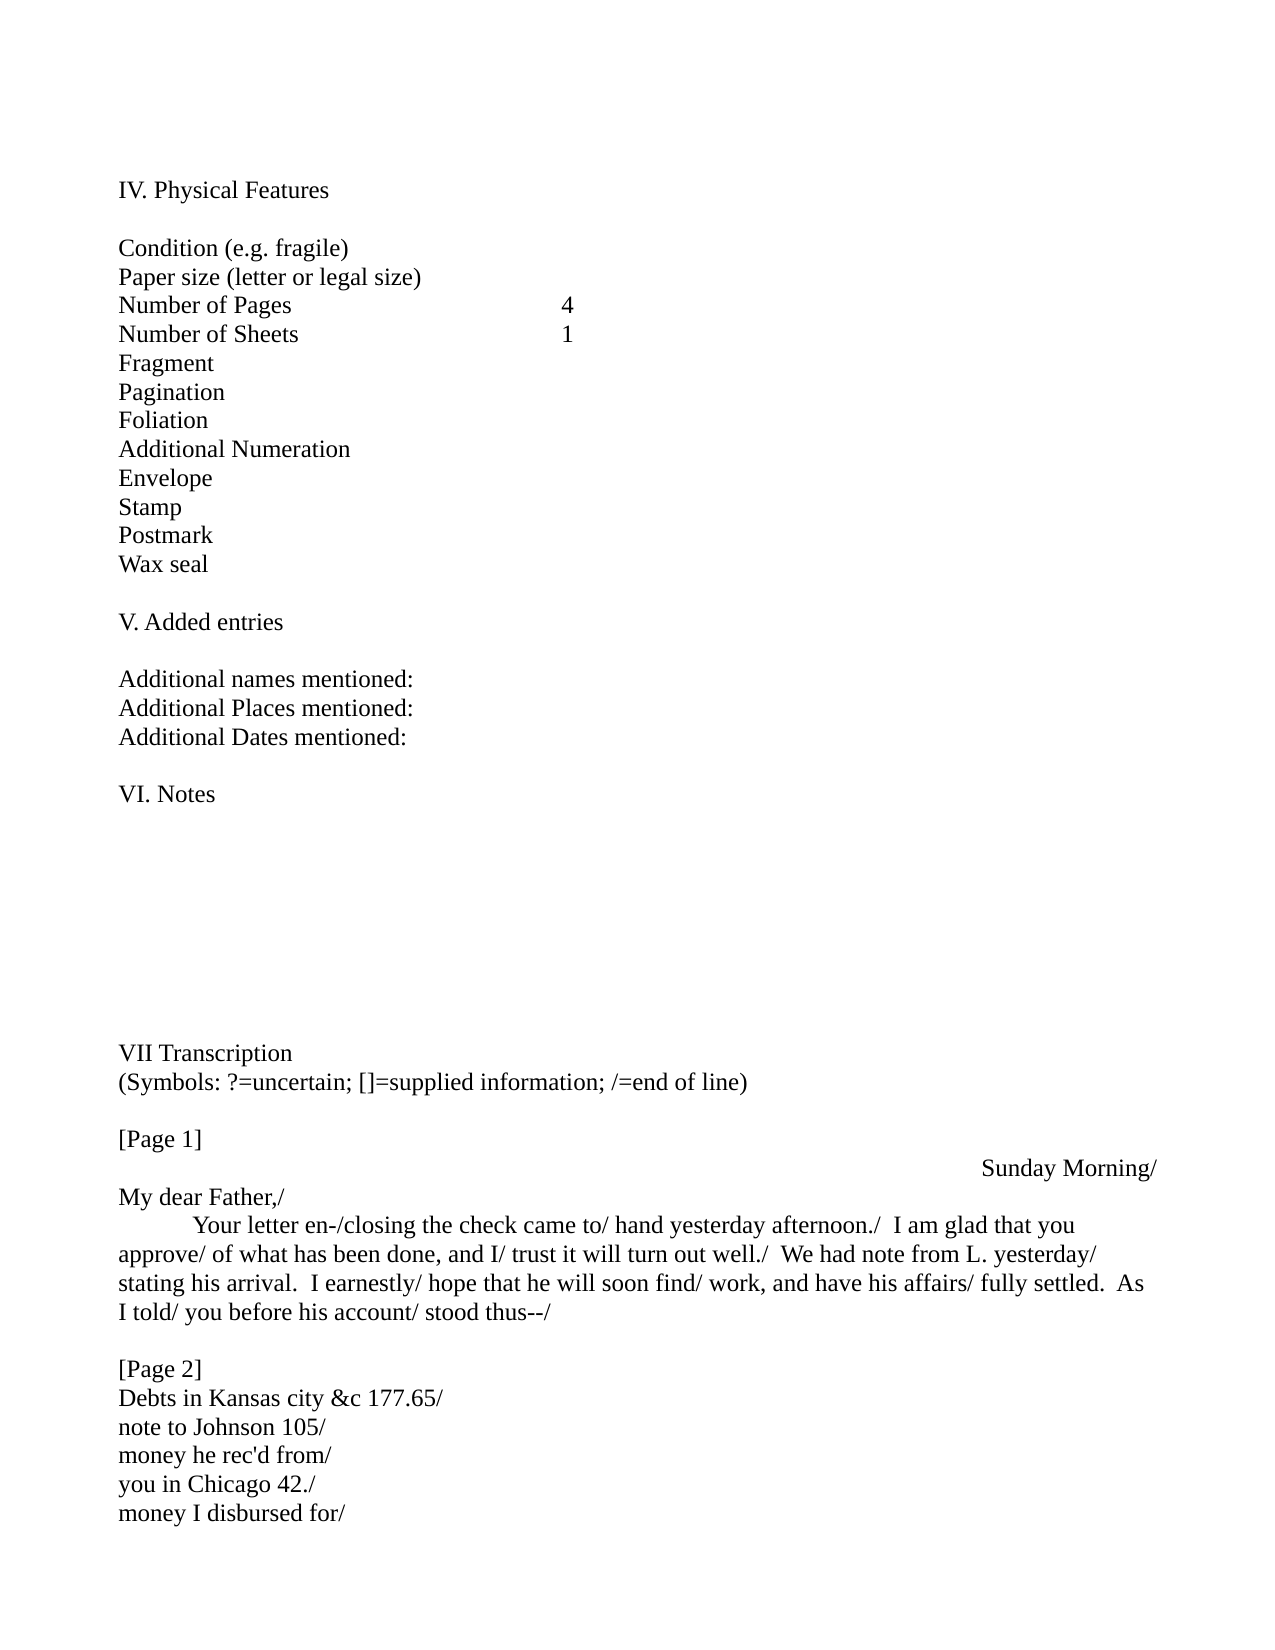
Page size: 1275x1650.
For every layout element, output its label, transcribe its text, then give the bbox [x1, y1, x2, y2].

text Sunday Morning/ [118, 1153, 1157, 1182]
text Number of Sheets 1 [118, 319, 1157, 348]
text [Page 2] [118, 1354, 1157, 1383]
text Stamp [118, 492, 1157, 521]
text Additional Dates mentioned: [118, 722, 1157, 751]
text IV. Physical Features [118, 176, 1157, 204]
text V. Added entries [118, 607, 1157, 636]
text you in Chicago 42./ [118, 1469, 1157, 1498]
text money I disbursed for/ [118, 1498, 1157, 1527]
text Additional Places mentioned: [118, 693, 1157, 722]
text Fragment [118, 348, 1157, 377]
text (Symbols: ?=uncertain; []=supplied information; /=end of line) [118, 1067, 1157, 1096]
text Additional names mentioned: [118, 664, 1157, 693]
text Foliation [118, 406, 1157, 434]
text money he rec'd from/ [118, 1441, 1157, 1469]
text Postma rk [118, 521, 1157, 549]
text Number of Pages 4 [118, 291, 1157, 319]
text Your letter en-/closing the check came to/ hand yesterday afternoon./ I am glad that you approve/ of what has been done, and I/ trust it will turn out well./ We had note from L. yesterday/ stating his arrival. I earnestly/ hope that he will soon find/ work, and have his affairs/ fully settled. As I told/ you before his account/ stood thus--/ [118, 1211, 1157, 1326]
text Wax seal [118, 549, 1157, 578]
text VII Transcription [118, 1038, 1157, 1067]
text Condition (e.g. fragile) [118, 233, 1157, 262]
text Paper size (letter or legal size) [118, 262, 1157, 291]
text Envelope [118, 463, 1157, 492]
text Additional Numeration [118, 434, 1157, 463]
text My dear Father,/ [118, 1182, 1157, 1211]
text VI. Notes [118, 779, 1157, 808]
text [Page 1] [118, 1124, 1157, 1153]
text note to Johnson 105/ [118, 1412, 1157, 1441]
text Debts in Kansas city &c 177.65/ [118, 1383, 1157, 1412]
text Pagination [118, 377, 1157, 406]
